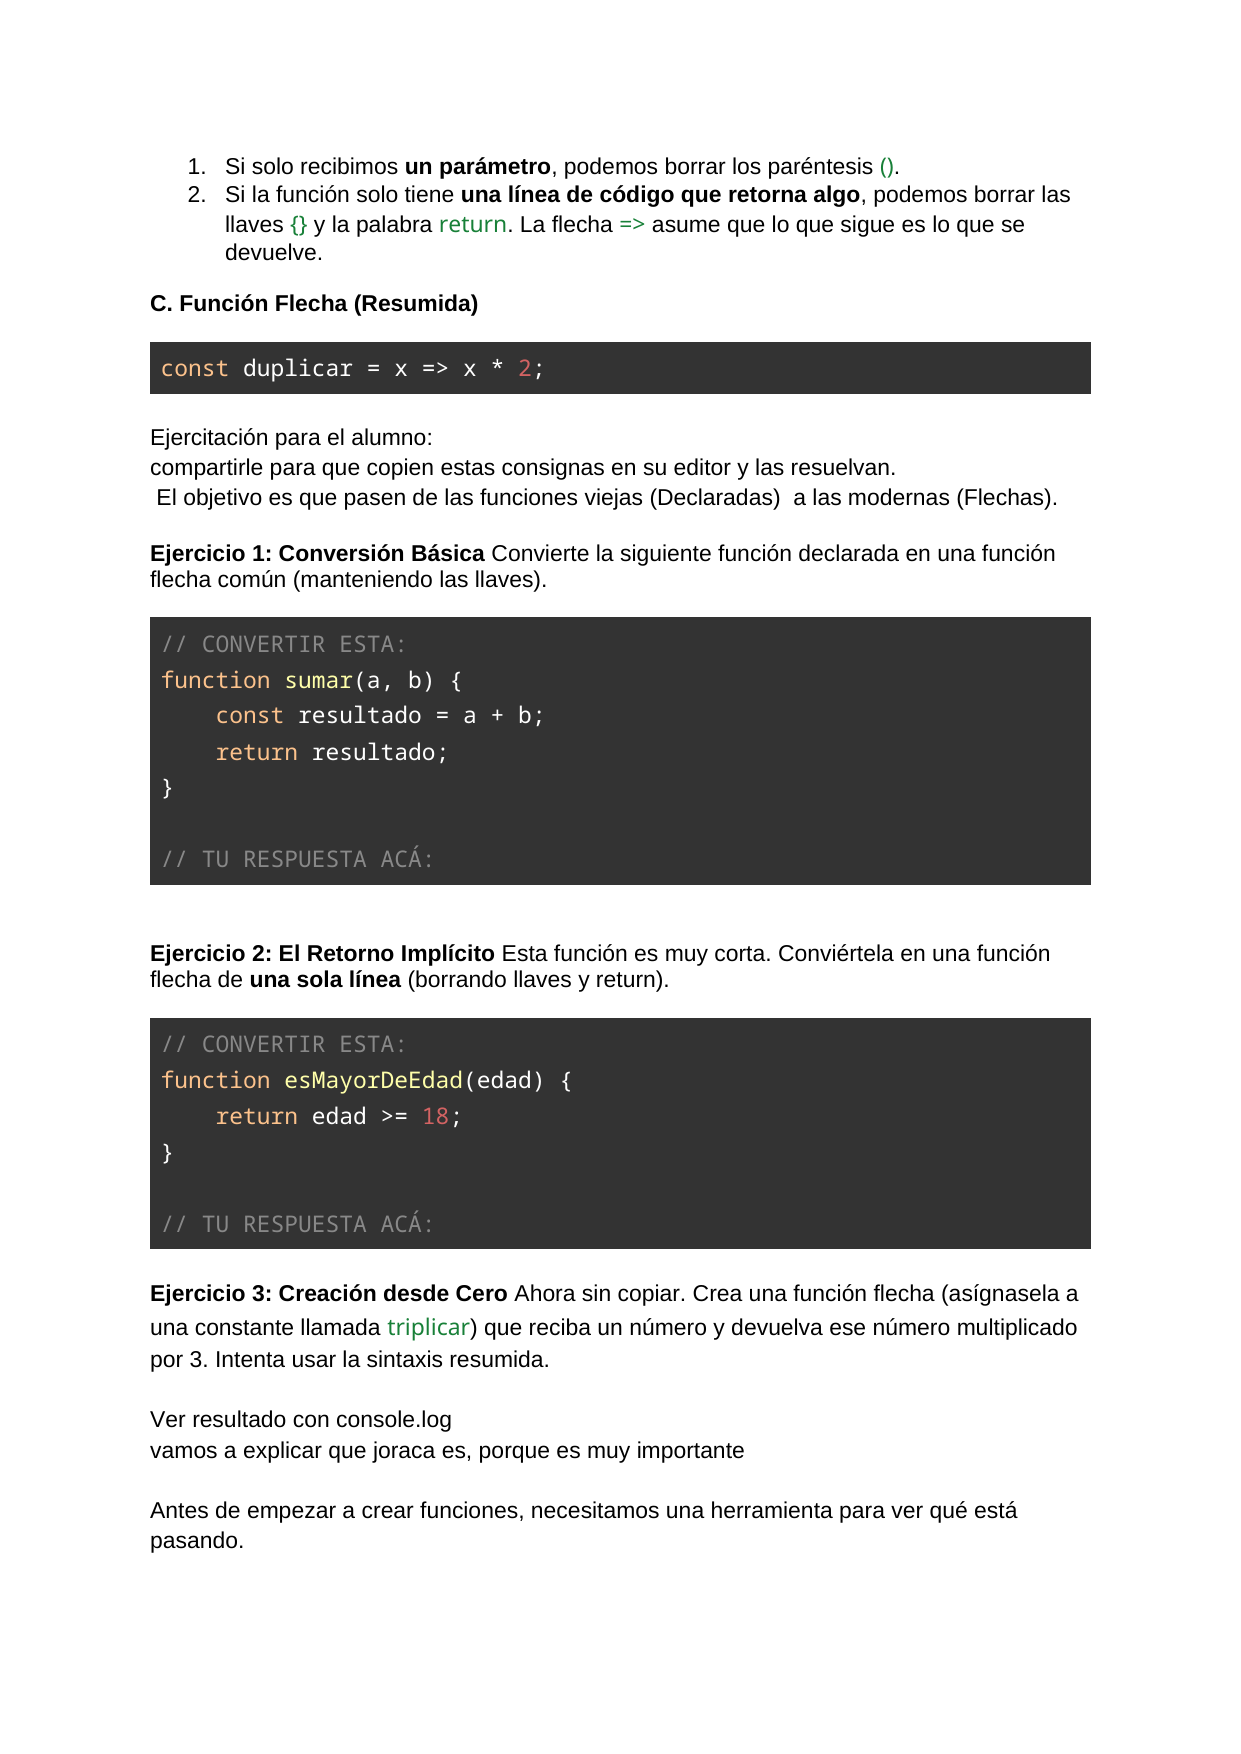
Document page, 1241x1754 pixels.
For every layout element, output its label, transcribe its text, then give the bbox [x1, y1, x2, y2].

text Ejercicio 3: Creación desde Cero Ahora sin copiar. Crea una función flecha (asígnasela a una constante llamada triplicar) que reciba un número y devuelva ese número multiplicado por 3. Intenta usar la sintaxis resumida. [150, 1280, 1090, 1402]
table_header // CONVERTIR ESTA: function esMayorDeEdad(edad) { return edad >= 18; } // TU RESPUESTA ACÁ: [150, 1018, 1091, 1249]
text Ejercicio 1: Conversión Básica Convierte la siguiente función declarada en una función flecha común (manteniendo las llaves). [150, 539, 1090, 592]
text Ejercitación para el alumno: compartirle para que copien estas consignas en su editor y las resuelvan. El objetivo es que pasen de las funciones viejas (Declaradas) a las modernas (Flechas). [150, 424, 1090, 511]
list Si solo recibimos un parámetro, podemos borrar los paréntesis (). [187, 150, 1090, 181]
text C. Función Flecha (Resumida) [150, 290, 1090, 317]
table_header // CONVERTIR ESTA: function sumar(a, b) { const resultado = a + b; return resultado; } // TU RESPUESTA ACÁ: [150, 617, 1091, 885]
text Ejercicio 2: El Retorno Implícito Esta función es muy corta. Conviértela en una función flecha de una sola línea (borrando llaves y return). [150, 940, 1090, 993]
table_header const duplicar = x => x * 2; [150, 342, 1091, 394]
list Si la función solo tiene una línea de código que retorna algo, podemos borrar las llaves {} y la palabra return. La flecha => asume que lo que sigue es lo que se devuelve. [187, 181, 1090, 265]
text Ver resultado con console.log vamos a explicar que joraca es, porque es muy importante Antes de empezar a crear funciones, necesitamos una herramienta para ver qué está pasando. [150, 1406, 1090, 1553]
